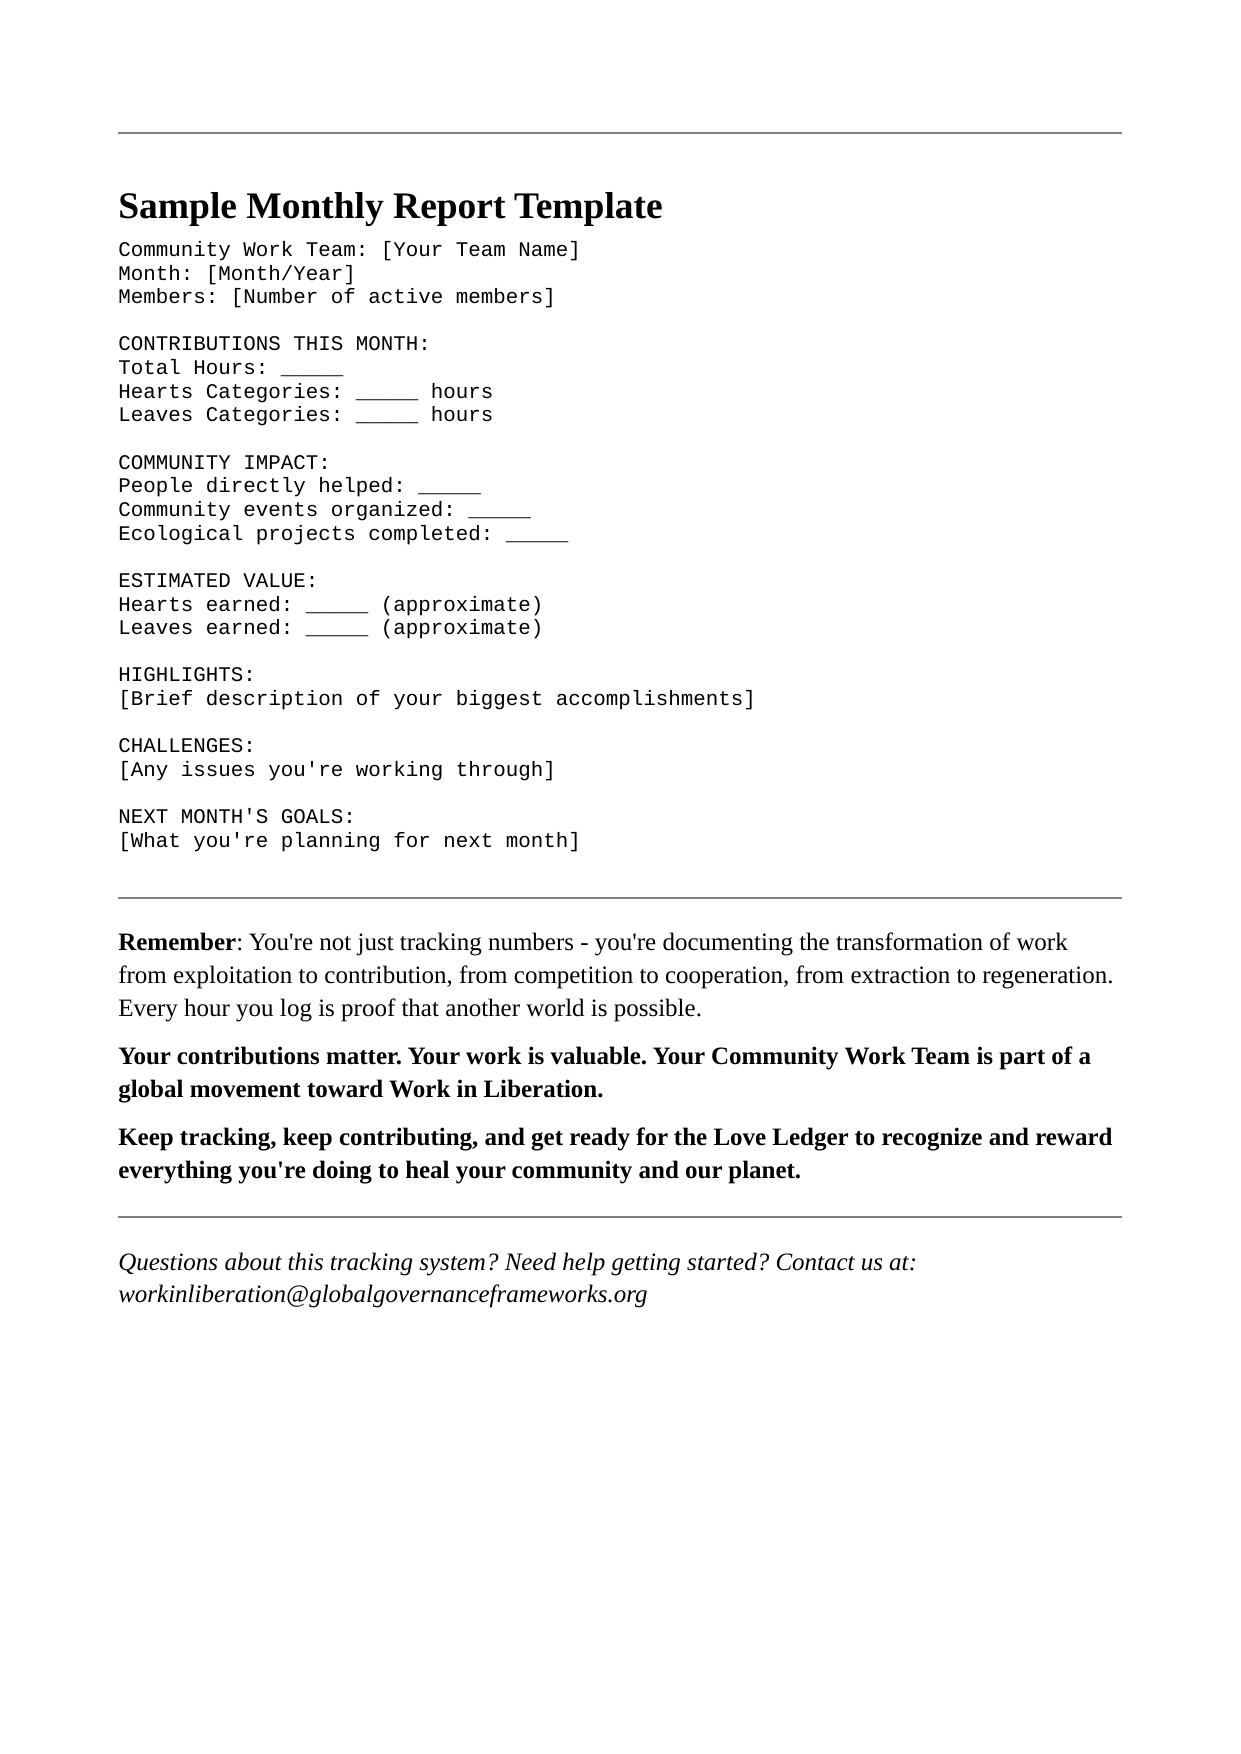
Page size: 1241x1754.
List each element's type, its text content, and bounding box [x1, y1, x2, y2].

text HIGHLIGHTS: [118, 664, 1122, 688]
text Your contributions matter. Your work is valuable. Your Community Work Team is part of a global movement toward Work in Liberation. [118, 1041, 1122, 1103]
text COMMUNITY IMPACT: [118, 452, 1122, 475]
text Total Hours: _____ [118, 357, 1122, 381]
text Leaves earned: _____ (approximate) [118, 617, 1122, 641]
text Community events organized: _____ [118, 499, 1122, 523]
text ESTIMATED VALUE: [118, 570, 1122, 593]
text CONTRIBUTIONS THIS MONTH: [118, 333, 1122, 357]
text Questions about this tracking system? Need help getting started? Contact us at: workinliberation@globalgovernanceframeworks.org [118, 1247, 1122, 1308]
text [Any issues you're working through] [118, 759, 1122, 783]
text NEXT MONTH'S GOALS: [118, 806, 1122, 830]
text Keep tracking, keep contributing, and get ready for the Love Ledger to recognize and reward everything you're doing to heal your community and our planet. [118, 1122, 1122, 1183]
text Members: [Number of active members] [118, 286, 1122, 310]
text Community Work Team: [Your Team Name] [118, 239, 1122, 262]
text Remember: You're not just tracking numbers - you're documenting the transformation of work from exploitation to contribution, from competition to cooperation, from extraction to regeneration. Every hour you log is proof that another world is possible. [118, 927, 1122, 1022]
text [Brief description of your biggest accomplishments] [118, 688, 1122, 712]
text Hearts earned: _____ (approximate) [118, 593, 1122, 617]
text Month: [Month/Year] [118, 262, 1122, 286]
text Leaves Categories: _____ hours [118, 404, 1122, 428]
text Hearts Categories: _____ hours [118, 381, 1122, 404]
text CHALLENGES: [118, 735, 1122, 759]
text [What you're planning for next month] [118, 830, 1122, 854]
subtitle Sample Monthly Report Template [118, 183, 1122, 226]
text Ecological projects completed: _____ [118, 523, 1122, 546]
text People directly helped: _____ [118, 475, 1122, 499]
